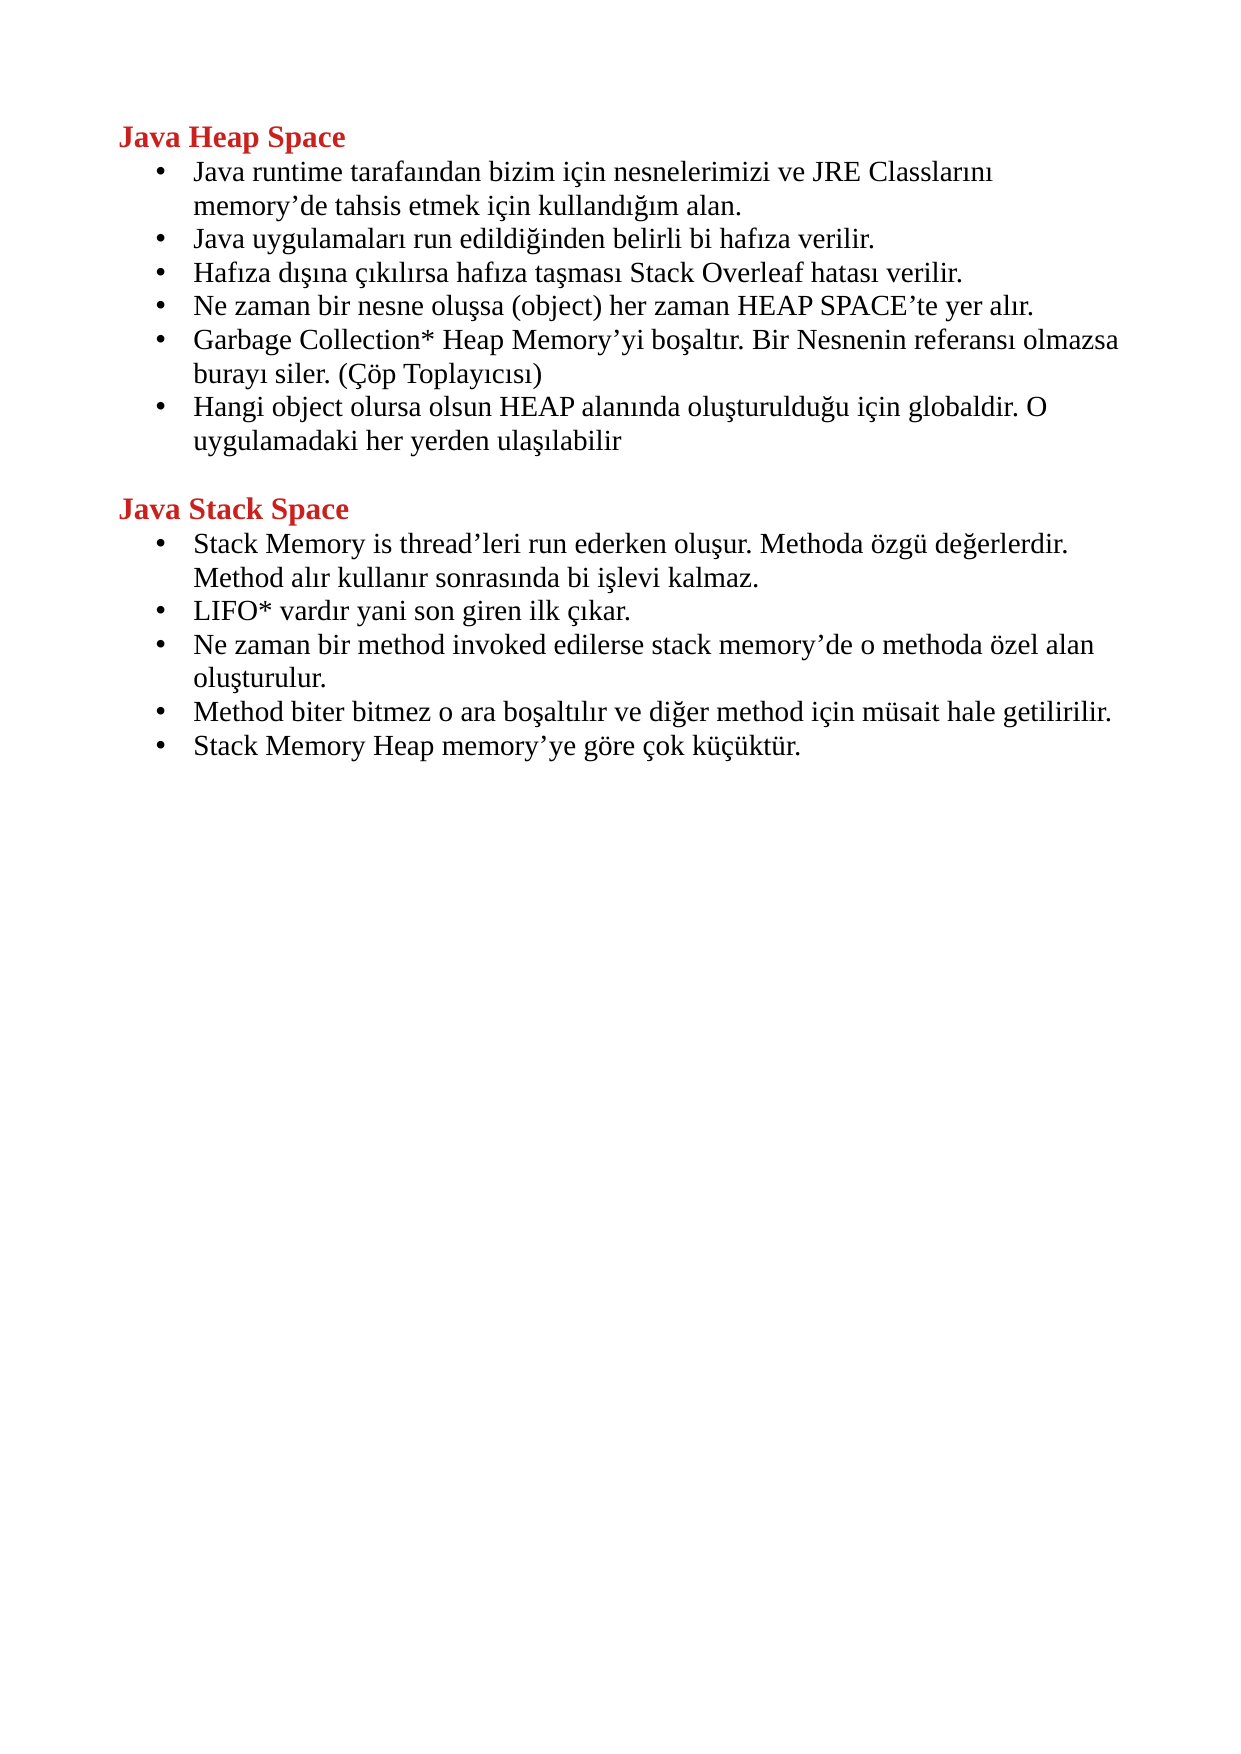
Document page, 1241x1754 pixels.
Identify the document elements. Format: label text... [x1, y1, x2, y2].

list Stack Memory Heap memory’ye göre çok küçüktür. [156, 728, 1122, 761]
list Method biter bitmez o ara boşaltılır ve diğer method için müsait hale getilirilir. [156, 694, 1122, 728]
list Garbage Collection* Heap Memory’yi boşaltır. Bir Nesnenin referansı olmazsa burayı siler. (Çöp Toplayıcısı) [156, 322, 1122, 389]
list Hafıza dışına çıkılırsa hafıza taşması Stack Overleaf hatası verilir. [156, 255, 1122, 288]
text Java Heap Space [118, 118, 1122, 154]
list Hangi object olursa olsun HEAP alanında oluşturulduğu için globaldir. O uygulamadaki her yerden ulaşılabilir [156, 389, 1122, 457]
list Java runtime tarafaından bizim için nesnelerimizi ve JRE Classlarını memory’de tahsis etmek için kullandığım alan. [156, 154, 1122, 221]
list LIFO* vardır yani son giren ilk çıkar. [156, 593, 1122, 627]
text Java Stack Space [118, 490, 1122, 526]
list Java uygulamaları run edildiğinden belirli bi hafıza verilir. [156, 221, 1122, 255]
list Ne zaman bir nesne oluşsa (object) her zaman HEAP SPACE’te yer alır. [156, 288, 1122, 322]
list Stack Memory is thread’leri run ederken oluşur. Methoda özgü değerlerdir. Method alır kullanır sonrasında bi işlevi kalmaz. [156, 526, 1122, 593]
list Ne zaman bir method invoked edilerse stack memory’de o methoda özel alan oluşturulur. [156, 627, 1122, 694]
